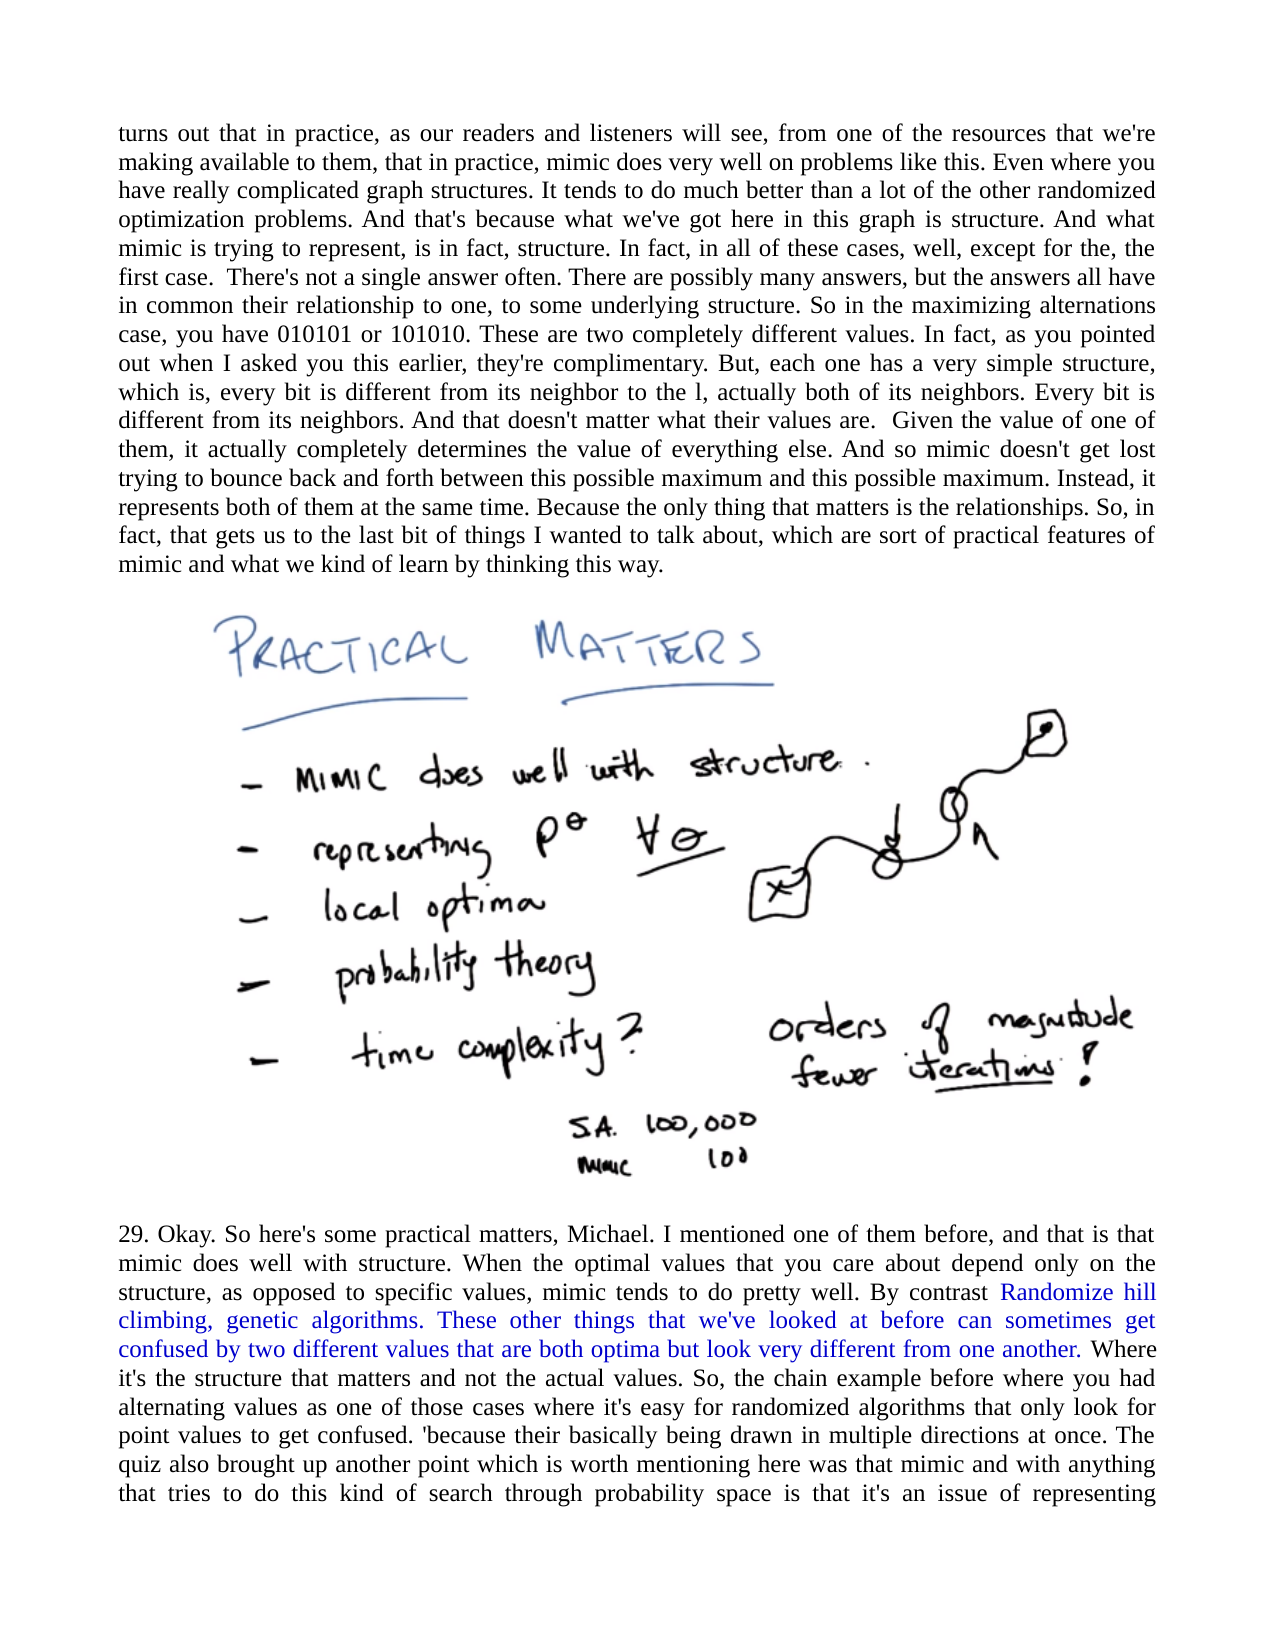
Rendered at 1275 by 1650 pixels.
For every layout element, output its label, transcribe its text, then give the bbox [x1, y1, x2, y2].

picture [118, 606, 1157, 1191]
text 29. Okay. So here's some practical matters, Michael. I mentioned one of them before, and that is that mimic does well with structure. When the optimal values that you care about depend only on the structure, as opposed to specific values, mimic tends to do pretty well. By contrast Randomize hill climbing, genetic algorithms. These other things that we've looked at before can sometimes get confused by two different values that are both optima but look very different from one another. Where it's the structure that matters and not the actual values. So, the chain example before where you had alternating values as one of those cases where it's easy for randomized algorithms that only look for point values to get confused. 'because their basically being drawn in multiple directions at once. The quiz also brought up another point which is worth mentioning here was that mimic and with anything that tries to do this kind of search through probability space is that it's an issue of representing [118, 1219, 1157, 1507]
text turns out that in practice, as our readers and listeners will see, from one of the resources that we're making available to them, that in practice, mimic does very well on problems like this. Even where you have really complicated graph structures. It tends to do much better than a lot of the other randomized optimization problems. And that's because what we've got here in this graph is structure. And what mimic is trying to represent, is in fact, structure. In fact, in all of these cases, well, except for the, the first case. There's not a single answer often. There are possibly many answers, but the answers all have in common their relationship to one, to some underlying structure. So in the maximizing alternations case, you have 010101 or 101010. These are two completely different values. In fact, as you pointed out when I asked you this earlier, they're complimentary. But, each one has a very simple structure, which is, every bit is different from its neighbor to the l, actually both of its neighbors. Every bit is different from its neighbors. And that doesn't matter what their values are. Given the value of one of them, it actually completely determines the value of everything else. And so mimic doesn't get lost trying to bounce back and forth between this possible maximum and this possible maximum. Instead, it represents both of them at the same time. Because the only thing that matters is the relationships. So, in fact, that gets us to the last bit of things I wanted to talk about, which are sort of practical features of mimic and what we kind of learn by thinking this way. [118, 118, 1157, 578]
